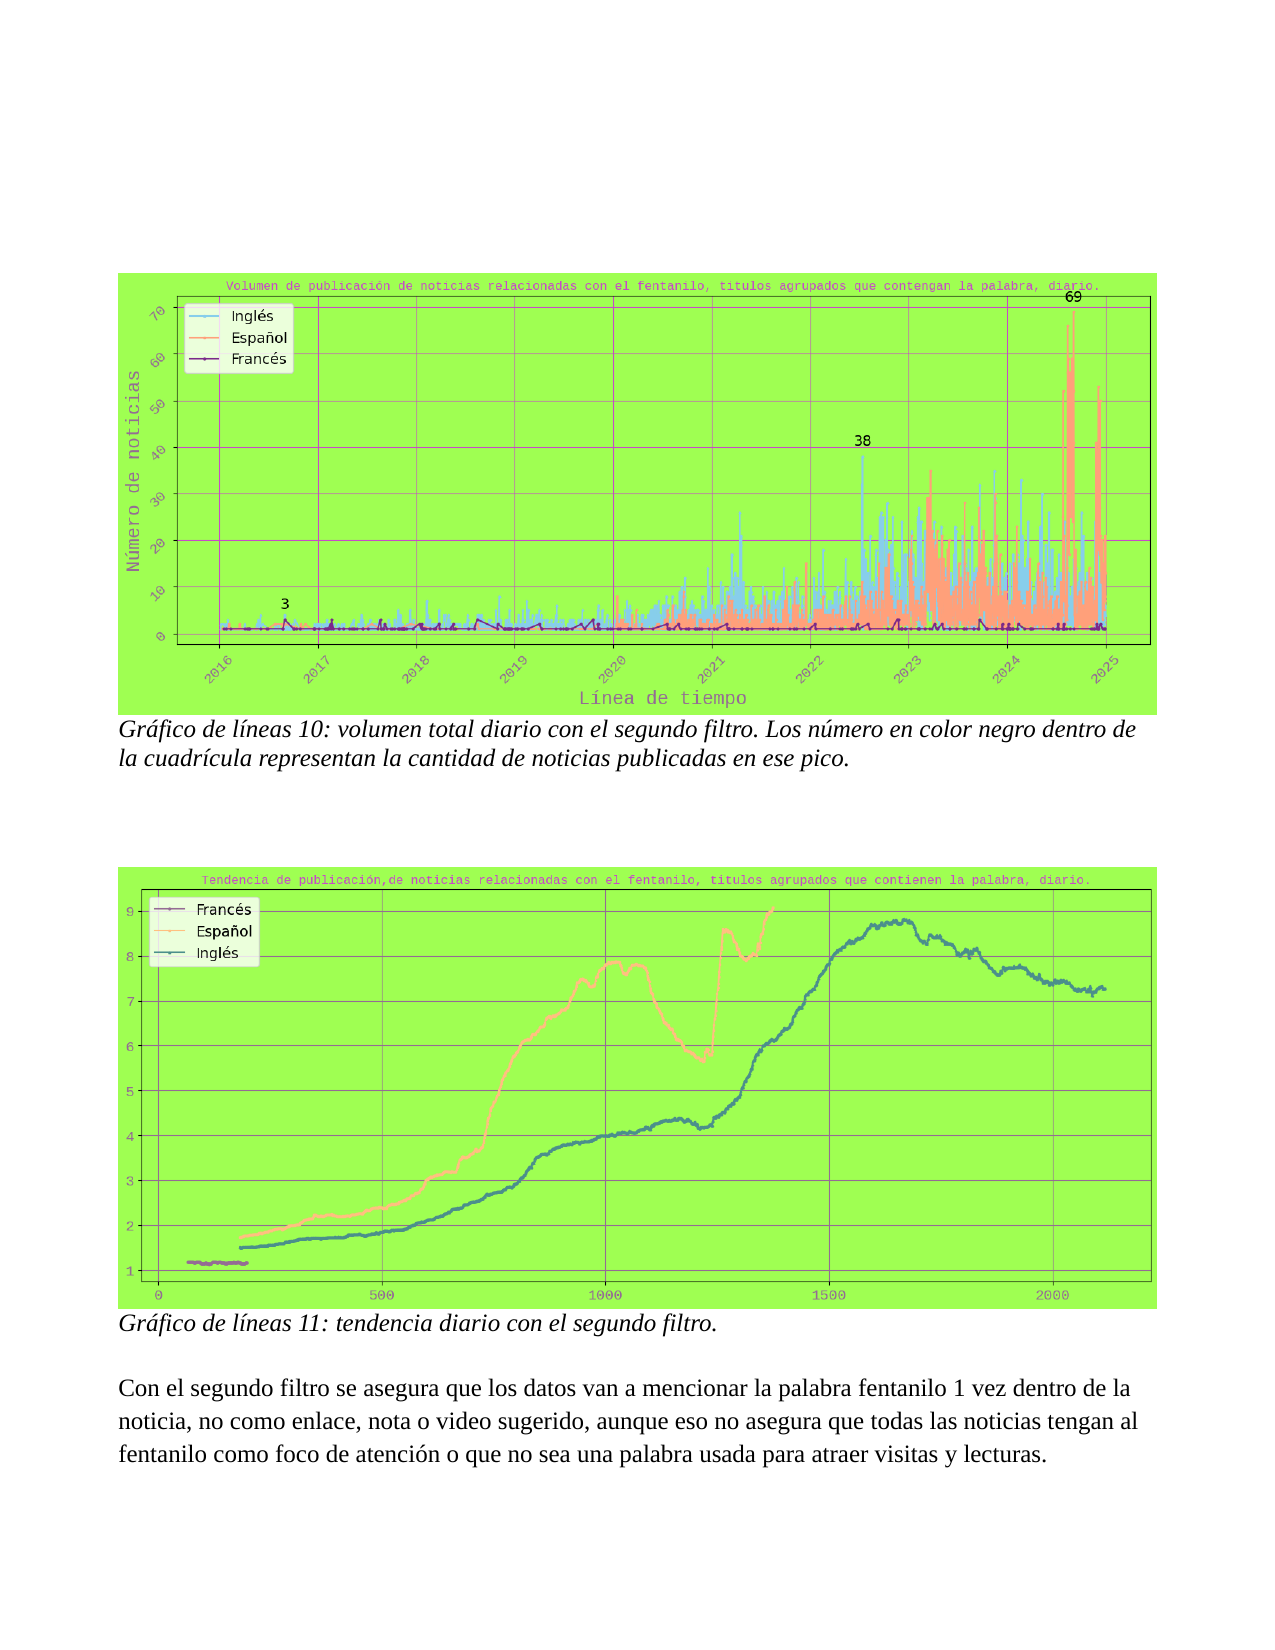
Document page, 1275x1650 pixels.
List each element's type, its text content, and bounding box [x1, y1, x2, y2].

text Gráfico de líneas 11: tendencia diario con el segundo filtro. [118, 1309, 1157, 1337]
text Con el segundo filtro se asegura que los datos van a mencionar la palabra fentanilo 1 vez dentro de la noticia, no como enlace, nota o video sugerido, aunque eso no asegura que todas las noticias tengan al fentanilo como foco de atención o que no sea una palabra usada para atraer visitas y lecturas. [118, 1350, 1157, 1467]
picture [118, 867, 1157, 1309]
picture [118, 273, 1157, 715]
text Gráfico de líneas 10: volumen total diario con el segundo filtro. Los número en color negro dentro de la cuadrícula representan la cantidad de noticias publicadas en ese pico. [118, 715, 1157, 772]
